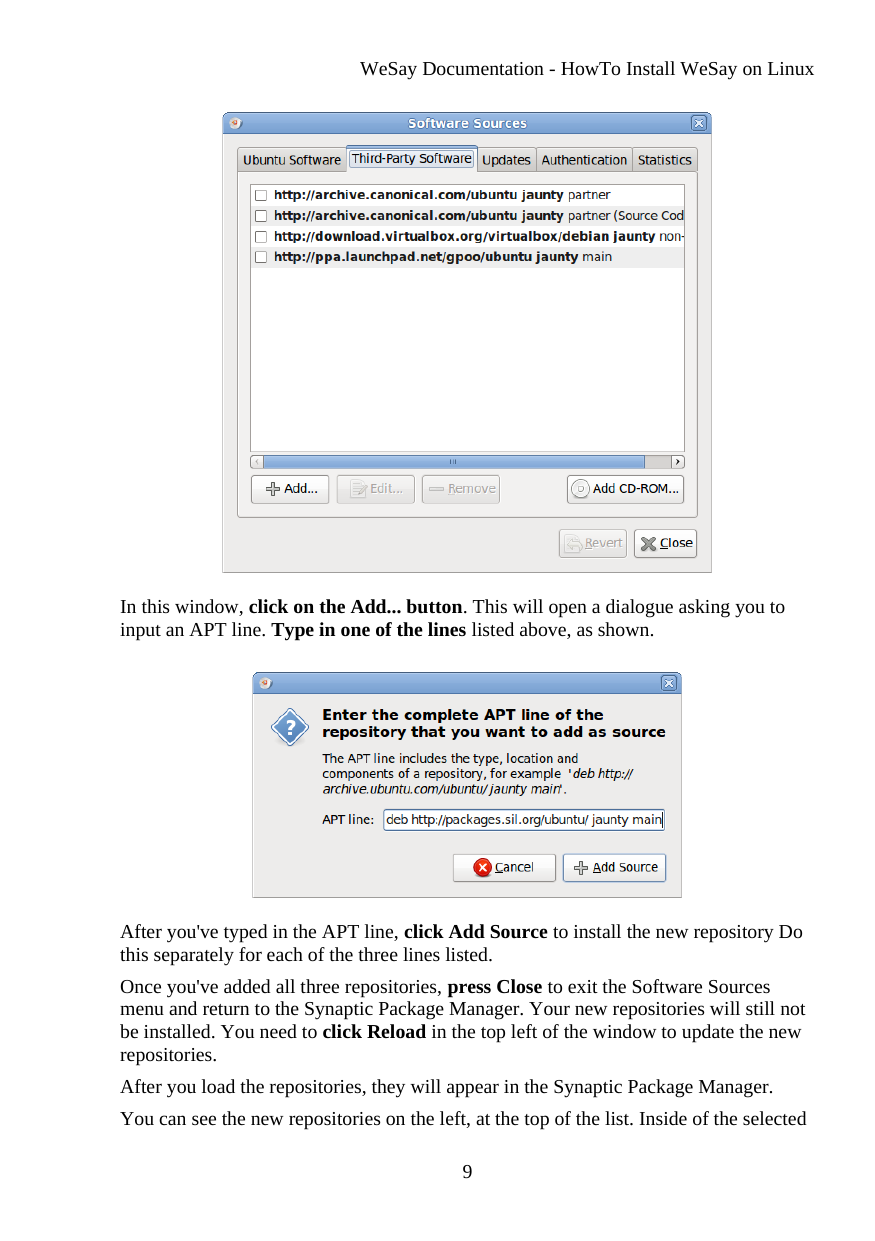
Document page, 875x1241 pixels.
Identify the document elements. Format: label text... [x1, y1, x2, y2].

text After you've typed in the APT line, click Add Source to install the new repository Do this separately for each of the three lines listed. [120, 650, 814, 966]
text You can see the new repositories on the left, at the top of the list. Inside of the selected [120, 1107, 814, 1129]
text Once you've added all three repositories, press Close to exit the Software Sources menu and return to the Synaptic Package Manager. Your new repositories will still not be installed. You need to click Reload in the top left of the window to update the new repositories. [120, 974, 814, 1066]
picture [222, 112, 712, 573]
picture [252, 672, 682, 898]
text In this window, click on the Add... button. This will open a dialogue asking you to input an APT line. Type in one of the lines listed above, as shown. [120, 90, 814, 641]
text After you load the repositories, they will appear in the Synaptic Package Manager. [120, 1075, 814, 1098]
